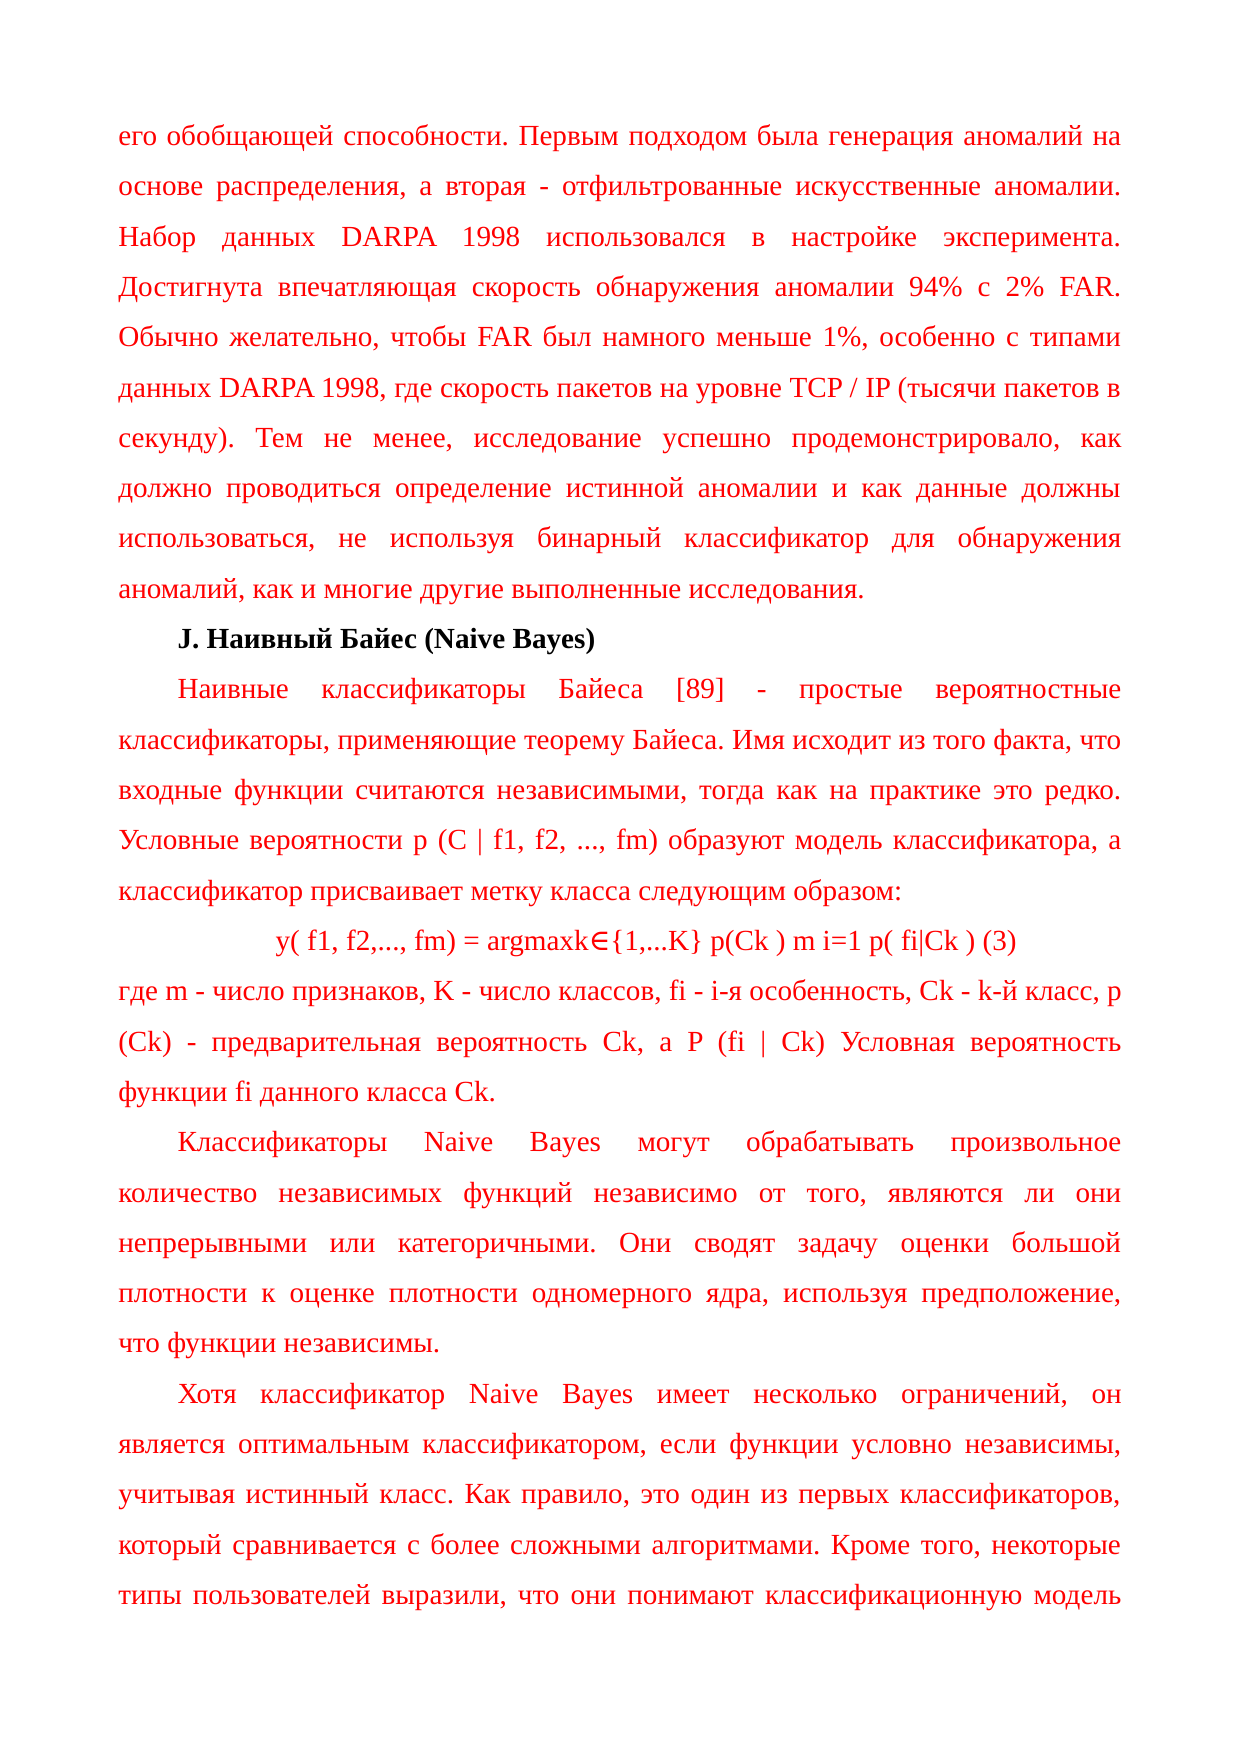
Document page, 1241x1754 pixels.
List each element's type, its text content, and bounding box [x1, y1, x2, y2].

text Классификаторы Naive Bayes могут обрабатывать произвольное количество независимых функций независимо от того, являются ли они непрерывными или категоричными. Они сводят задачу оценки большой плотности к оценке плотности одномерного ядра, используя предположение, что функции независимы. [118, 1124, 1122, 1359]
text Хотя классификатор Naive Bayes имеет несколько ограничений, он является оптимальным классификатором, если функции условно независимы, учитывая истинный класс. Как правило, это один из первых классификаторов, который сравнивается с более сложными алгоритмами. Кроме того, некоторые типы пользователей выразили, что они понимают классификационную модель [118, 1376, 1122, 1611]
text Наивные классификаторы Байеса [89] - простые вероятностные классификаторы, применяющие теорему Байеса. Имя исходит из того факта, что входные функции считаются независимыми, тогда как на практике это редко. Условные вероятности p (C | f1, f2, ..., fm) образуют модель классификатора, а классификатор присваивает метку класса следующим образом: [118, 672, 1122, 906]
text y( f1, f2,..., fm) = argmaxk∈{1,...K} p(Ck ) m i=1 p( fi|Ck ) (3) [118, 923, 1122, 957]
text где m - число признаков, K - число классов, fi - i-я особенность, Ck - k-й класс, p (Ck) - предварительная вероятность Ck, а P (fi | Ck) Условная вероятность функции fi данного класса Ck. [118, 973, 1122, 1108]
text J. Наивный Байес (Naive Bayes) [118, 621, 1122, 655]
text его обобщающей способности. Первым подходом была генерация аномалий на основе распределения, а вторая - отфильтрованные искусственные аномалии. Набор данных DARPA 1998 использовался в настройке эксперимента. Достигнута впечатляющая скорость обнаружения аномалии 94% с 2% FAR. Обычно желательно, чтобы FAR был намного меньше 1%, особенно с типами данных DARPA 1998, где скорость пакетов на уровне TCP / IP (тысячи пакетов в секунду). Тем не менее, исследование успешно продемонстрировало, как должно проводиться определение истинной аномалии и как данные должны использоваться, не используя бинарный классификатор для обнаружения аномалий, как и многие другие выполненные исследования. [118, 118, 1122, 604]
